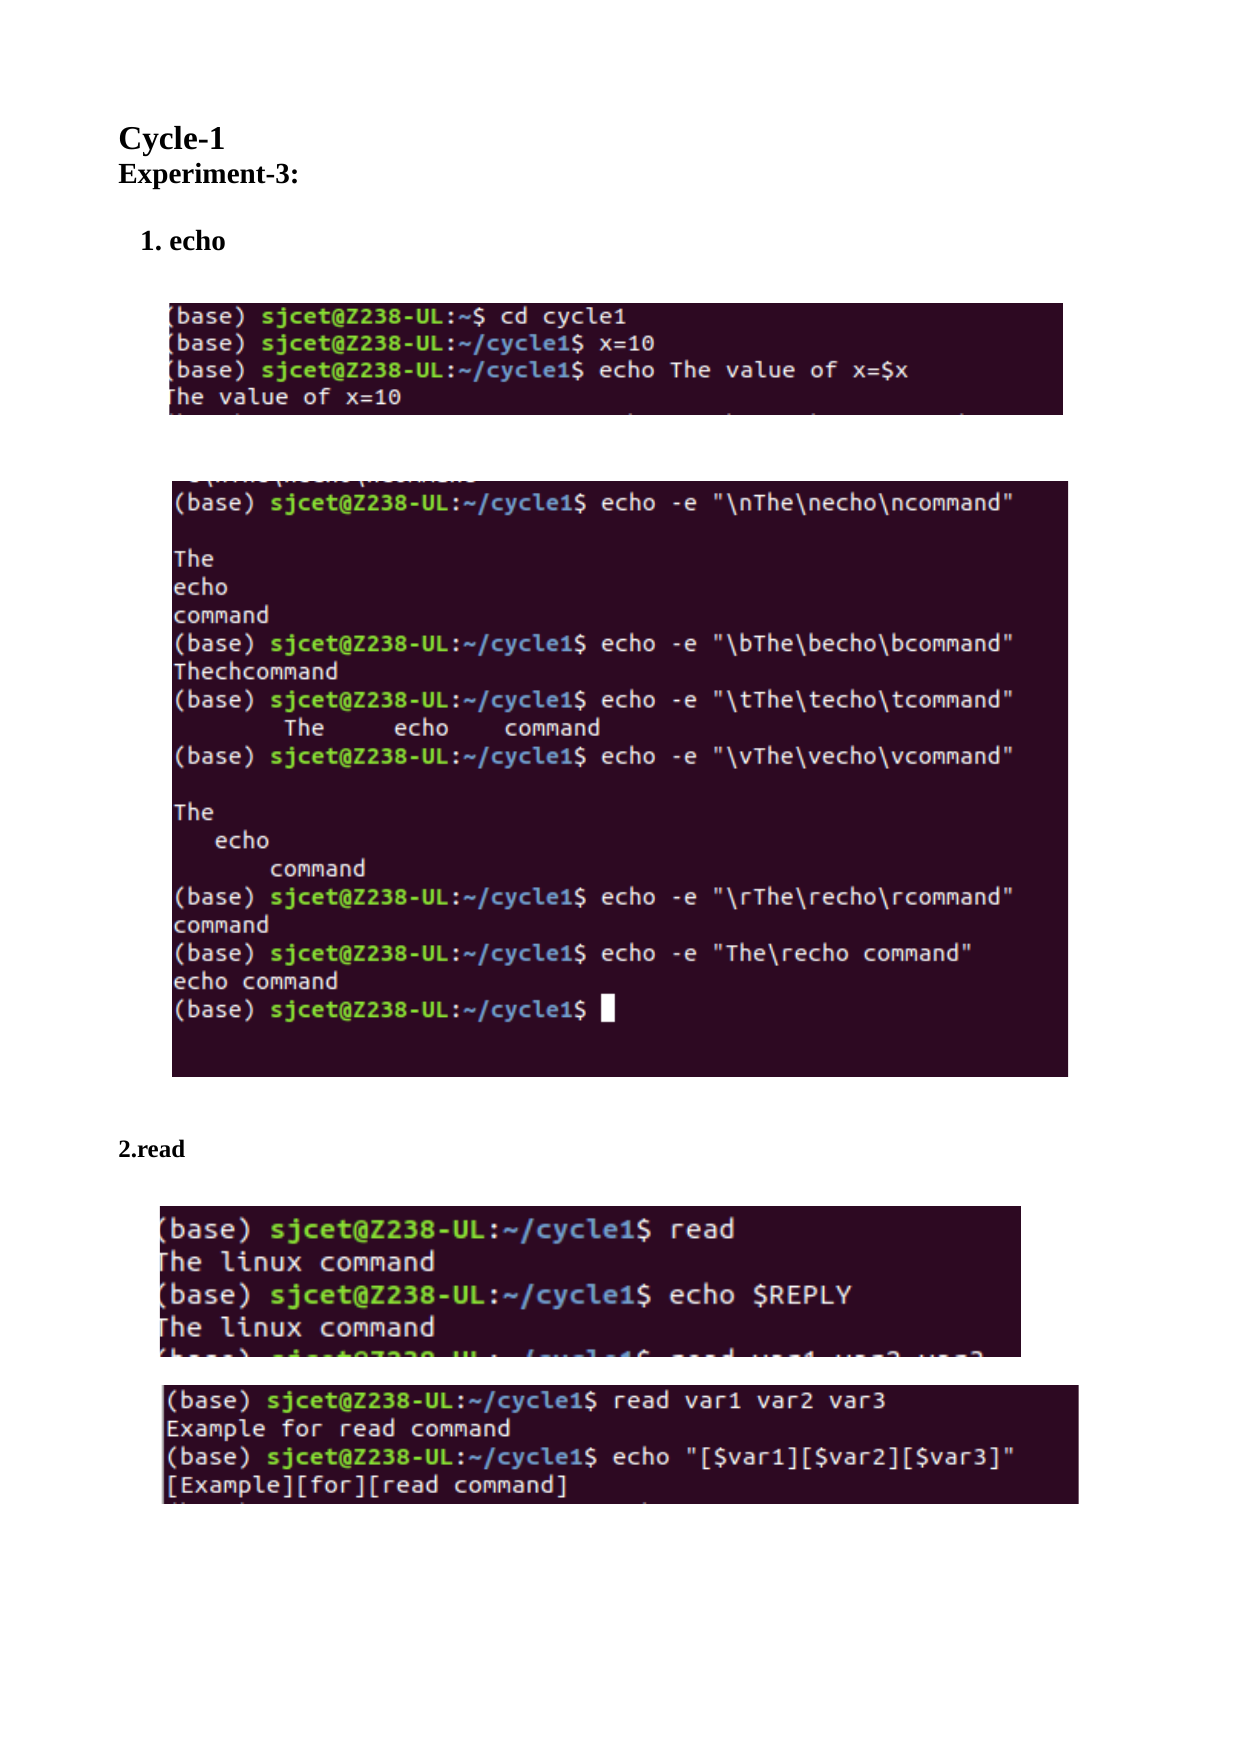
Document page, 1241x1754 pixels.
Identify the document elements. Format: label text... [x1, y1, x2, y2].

picture [159, 1206, 1021, 1357]
text 2.read [118, 1134, 1122, 1163]
text 1. echo [118, 223, 1122, 257]
picture [169, 303, 1063, 415]
picture [172, 481, 1069, 1077]
text Cycle-1 [118, 118, 1122, 156]
text Experiment-3: [118, 156, 1122, 190]
picture [161, 1385, 1079, 1504]
